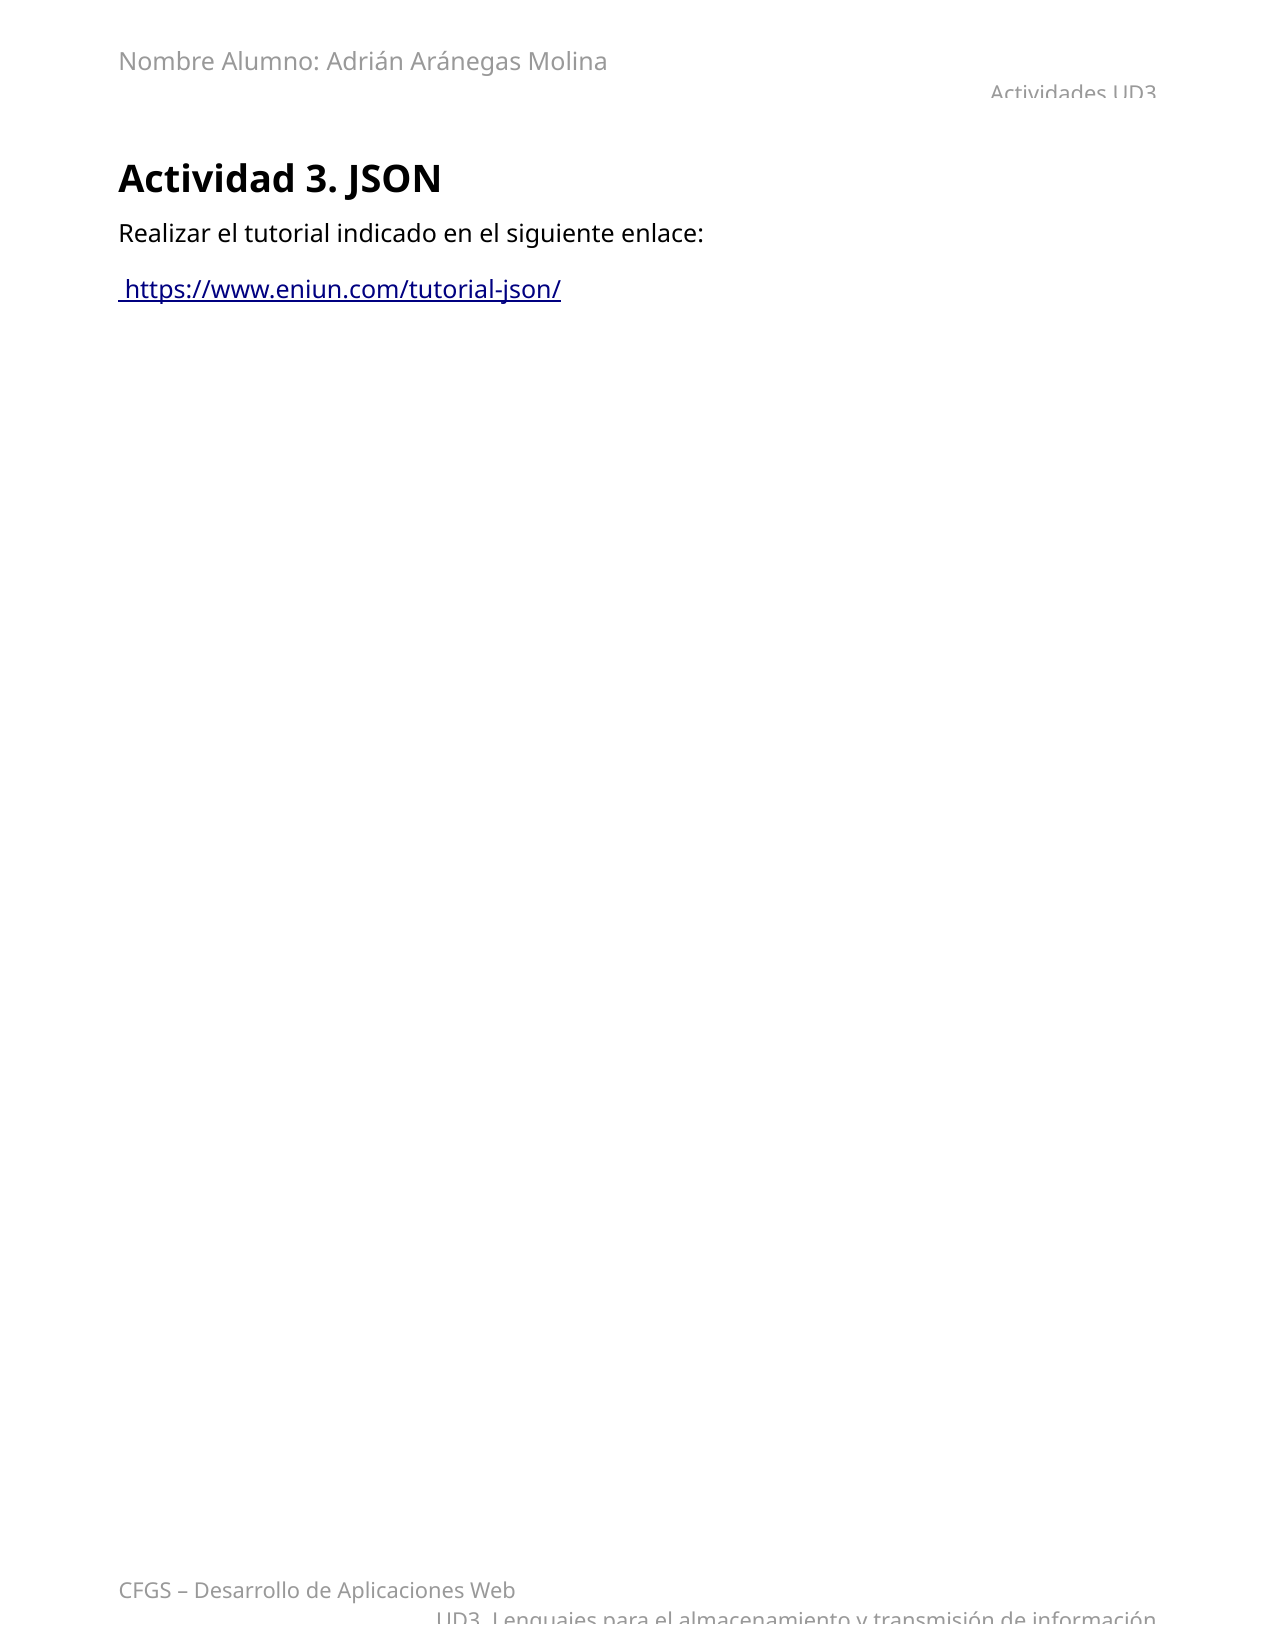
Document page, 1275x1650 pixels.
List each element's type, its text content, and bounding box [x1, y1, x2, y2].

text https://www.eniun.com/tutorial-json/ [118, 271, 1157, 305]
subtitle Actividad 3. JSON [118, 152, 1157, 203]
text Realizar el tutorial indicado en el siguiente enlace: [118, 216, 1157, 250]
